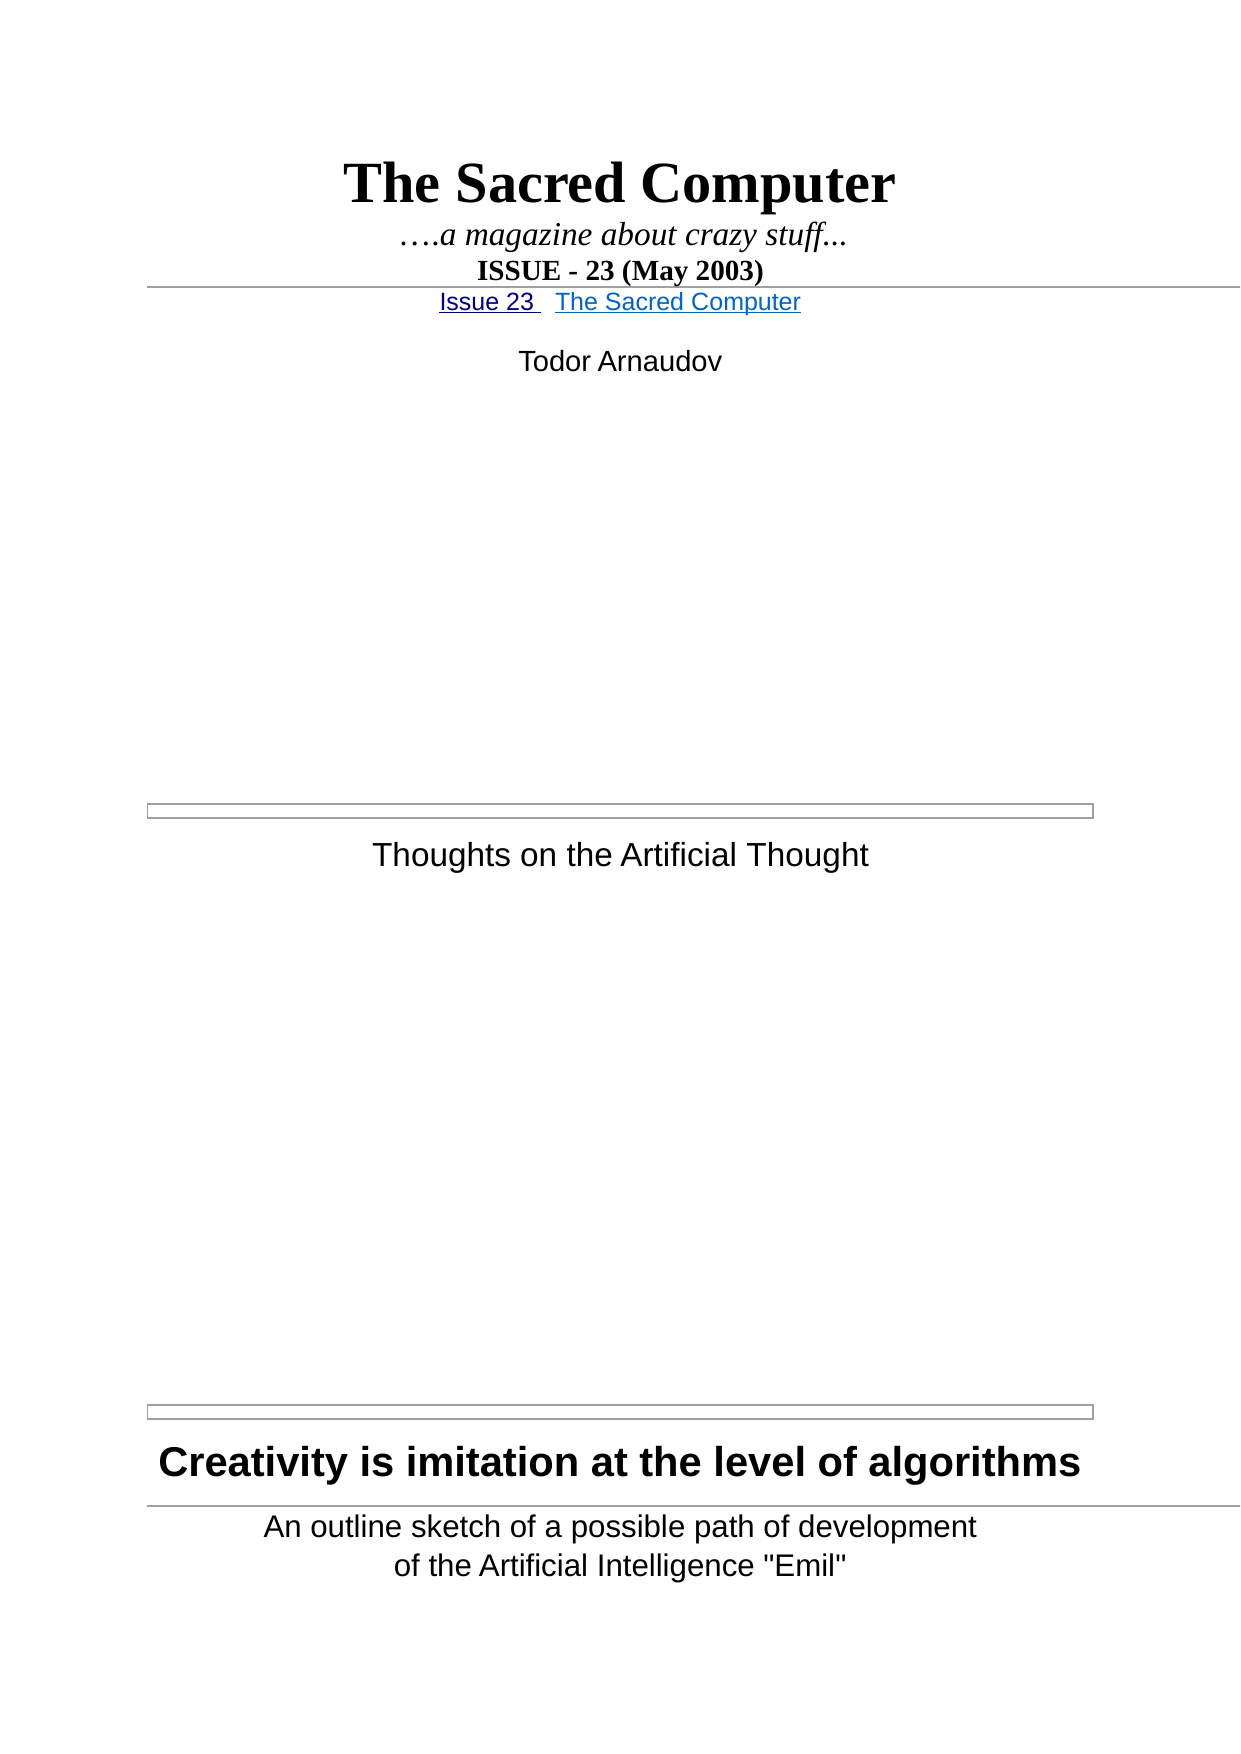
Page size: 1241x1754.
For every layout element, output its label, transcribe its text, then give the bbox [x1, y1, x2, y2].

text Issue 23 The Sacred Computer Todor Arnaudov [148, 288, 1093, 803]
text [148, 805, 1092, 817]
text An outline sketch of a possible path of development of the Artificial Intelligence "Emil" [148, 1507, 1093, 1583]
text [148, 1406, 1092, 1418]
text Creativity is imitation at the level of algorithms [148, 1438, 1093, 1486]
text Thoughts on the Artificial Thought [148, 835, 1093, 1404]
text The Sacred Computer ….a magazine about crazy stuff... ISSUE - 23 (May 2003) [148, 148, 1093, 286]
